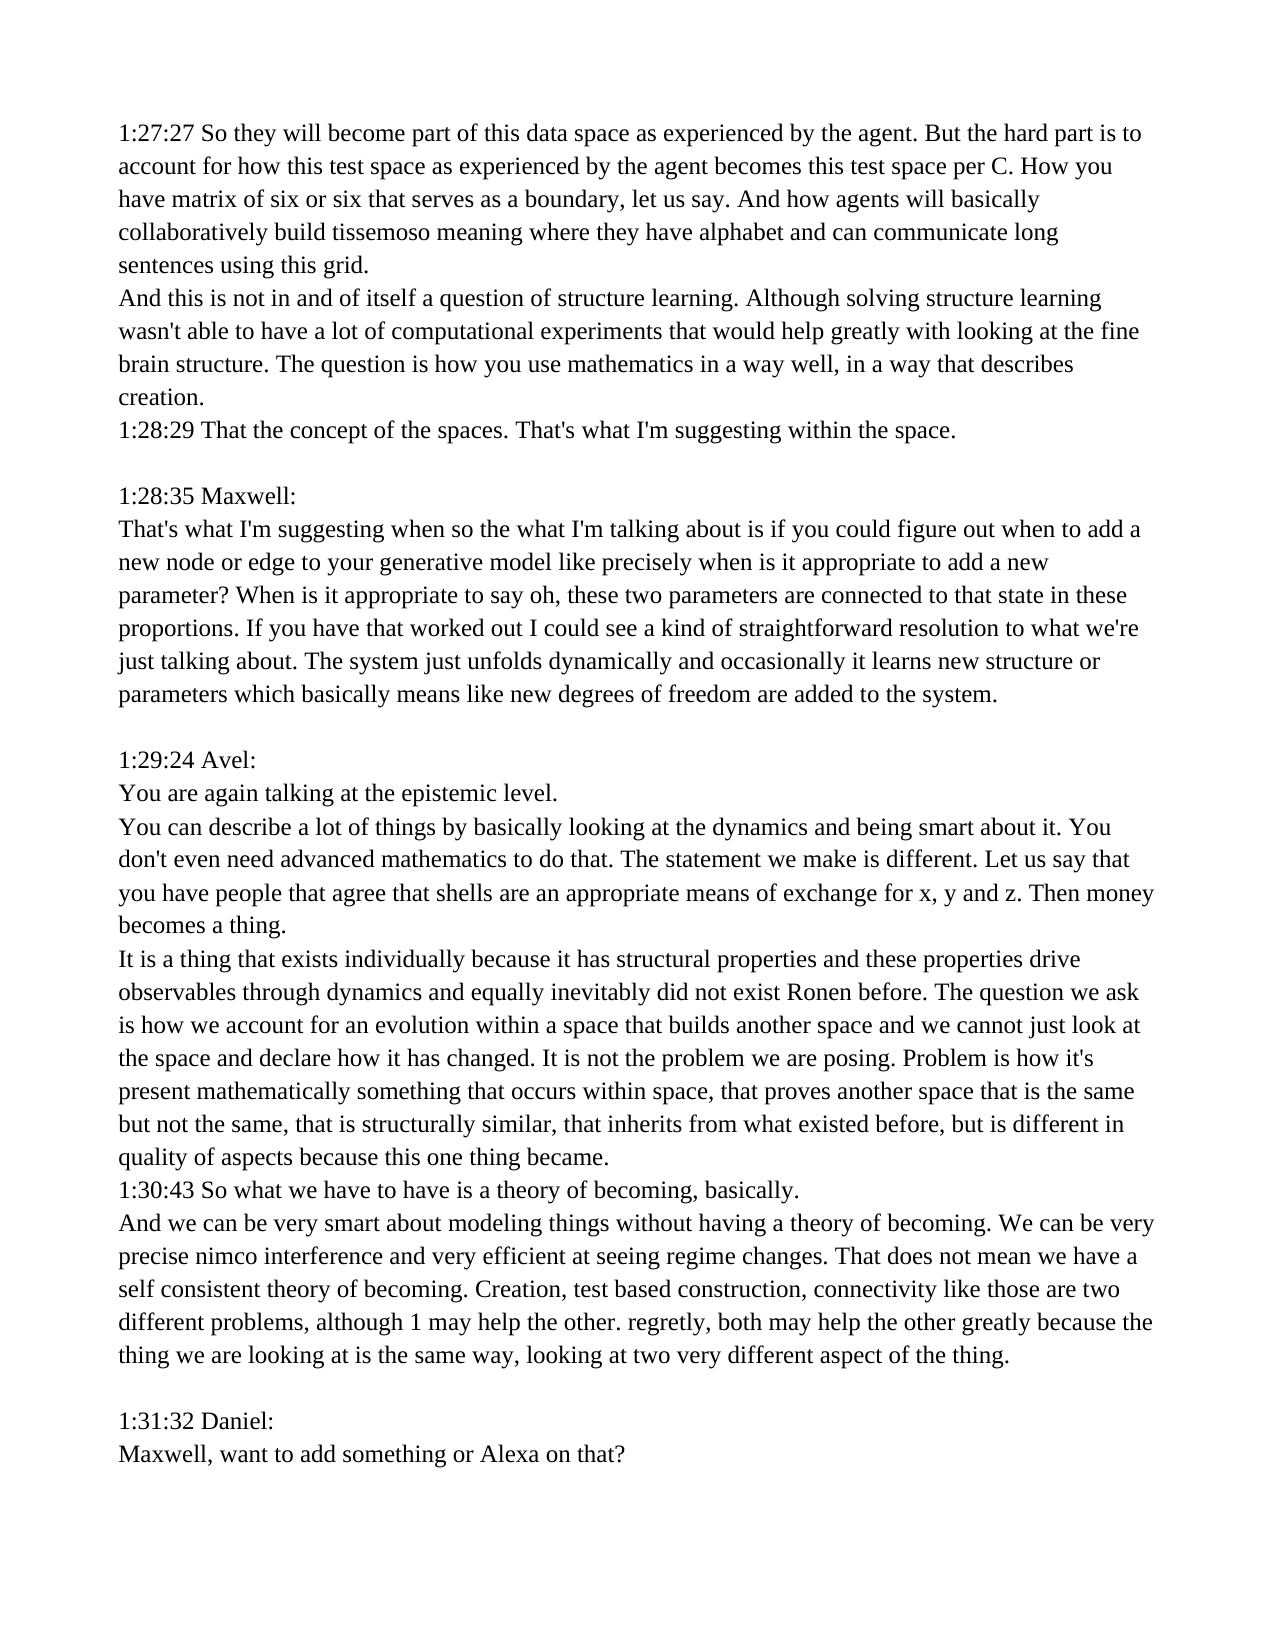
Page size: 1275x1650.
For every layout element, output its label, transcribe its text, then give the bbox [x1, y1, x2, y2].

text You are again talking at the epistemic level. [118, 778, 1157, 807]
text 1:27:27 So they will become part of this data space as experienced by the agent. But the hard part is to account for how this test space as experienced by the agent becomes this test space per C. How you have matrix of six or six that serves as a boundary, let us say. And how agents will basically collaboratively build tissemoso meaning where they have alphabet and can communicate long sentences using this grid. [118, 118, 1157, 279]
text That's what I'm suggesting when so the what I'm talking about is if you could figure out when to add a new node or edge to your generative model like precisely when is it appropriate to add a new parameter? When is it appropriate to say oh, these two parameters are connected to that state in these proportions. If you have that worked out I could see a kind of straightforward resolution to what we're just talking about. The system just unfolds dynamically and occasionally it learns new structure or parameters which basically means like new degrees of freedom are added to the system. [118, 514, 1157, 708]
text And this is not in and of itself a question of structure learning. Although solving structure learning wasn't able to have a lot of computational experiments that would help greatly with looking at the fine brain structure. The question is how you use mathematics in a way well, in a way that describes creation. [118, 283, 1157, 411]
text It is a thing that exists individually because it has structural properties and these properties drive observables through dynamics and equally inevitably did not exist Ronen before. The question we ask is how we account for an evolution within a space that builds another space and we cannot just look at the space and declare how it has changed. It is not the problem we are posing. Problem is how it's present mathematically something that occurs within space, that proves another space that is the same but not the same, that is structurally similar, that inherits from what existed before, but is different in quality of aspects because this one thing became. [118, 944, 1157, 1171]
text 1:29:24 Avel: [118, 746, 1157, 774]
text 1:30:43 So what we have to have is a theory of becoming, basically. [118, 1175, 1157, 1203]
text And we can be very smart about modeling things without having a theory of becoming. We can be very precise nimco interference and very efficient at seeing regime changes. That does not mean we have a self consistent theory of becoming. Creation, test based construction, connectivity like those are two different problems, although 1 may help the other. regretly, both may help the other greatly because the thing we are looking at is the same way, looking at two very different aspect of the thing. [118, 1208, 1157, 1369]
text Maxwell, want to add something or Alexa on that? [118, 1439, 1157, 1468]
text 1:31:32 Daniel: [118, 1406, 1157, 1435]
text 1:28:29 That the concept of the spaces. That's what I'm suggesting within the space. [118, 415, 1157, 444]
text 1:28:35 Maxwell: [118, 481, 1157, 510]
text You can describe a lot of things by basically looking at the dynamics and being smart about it. You don't even need advanced mathematics to do that. The statement we make is different. Let us say that you have people that agree that shells are an appropriate means of exchange for x, y and z. Then money becomes a thing. [118, 812, 1157, 939]
